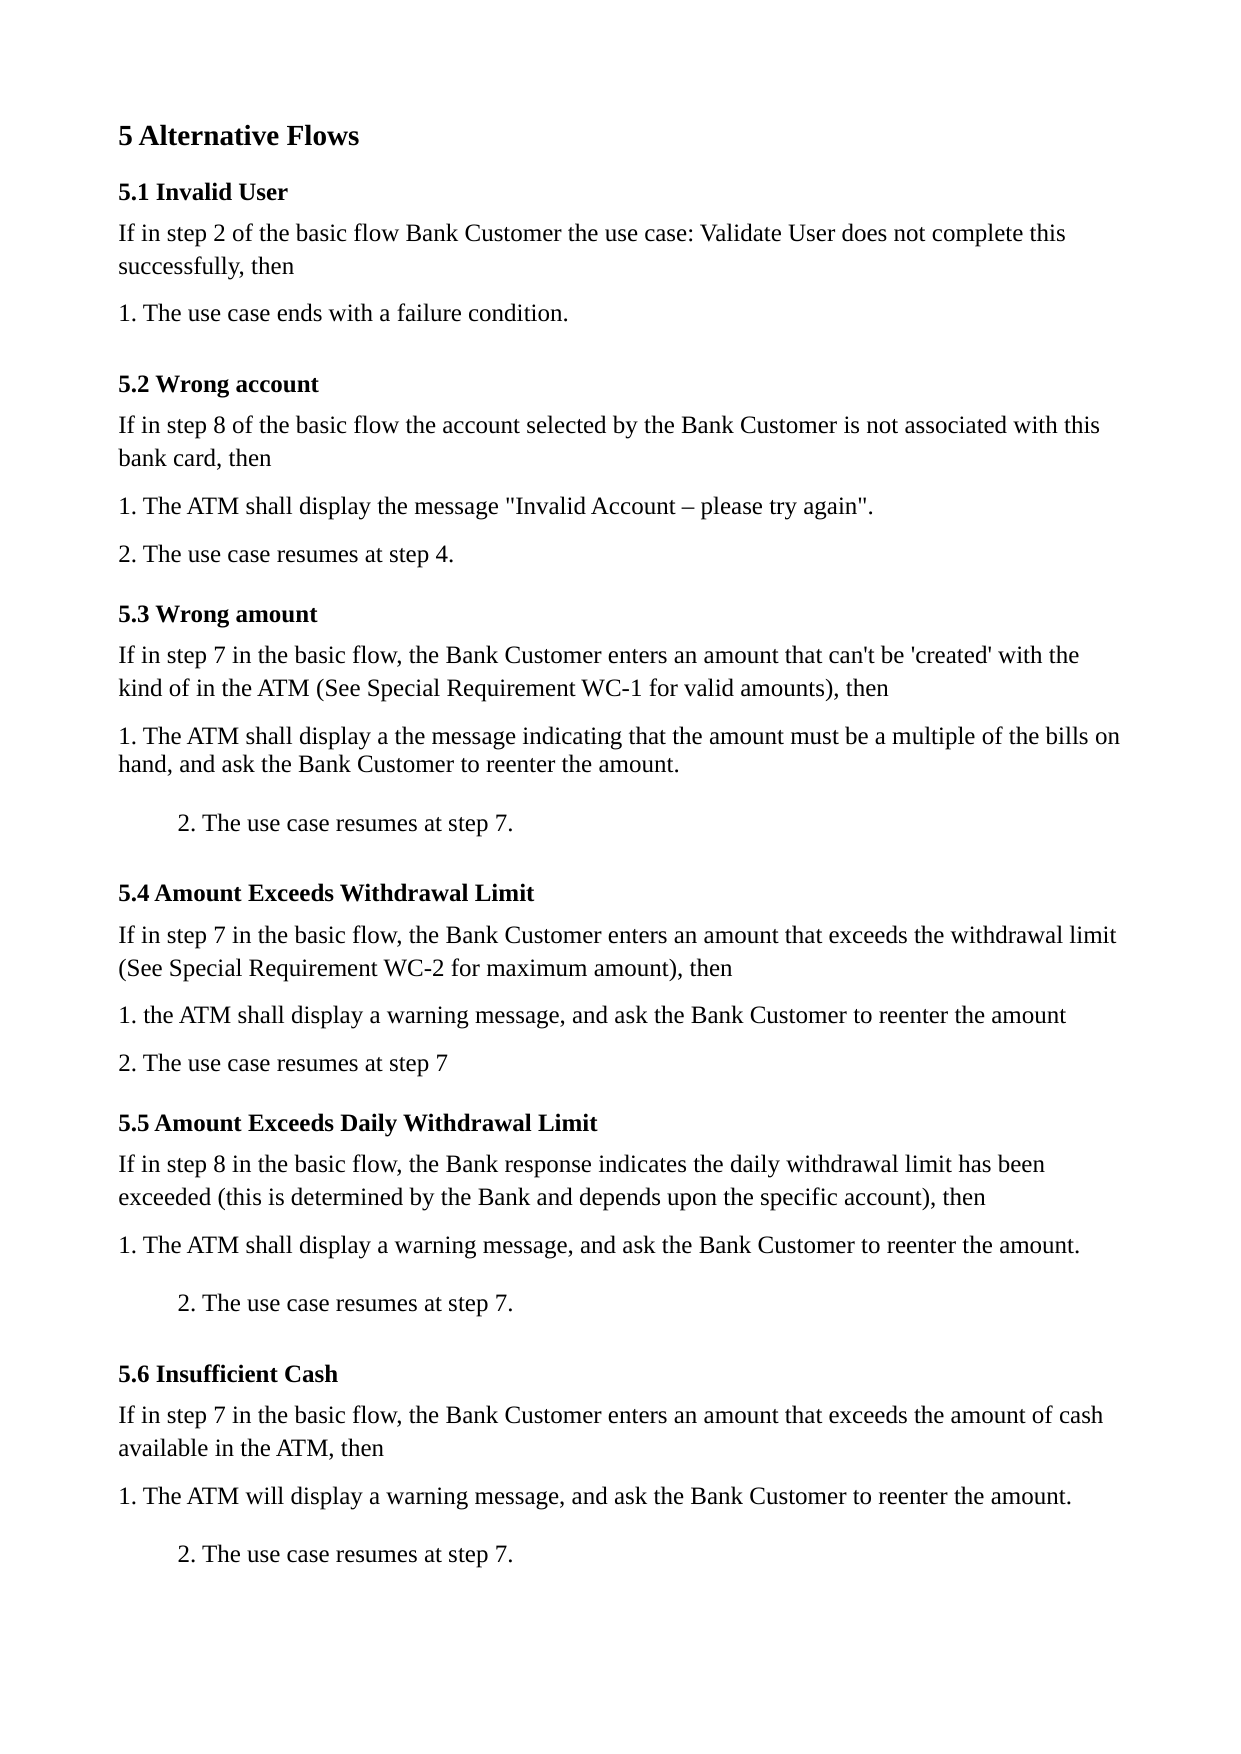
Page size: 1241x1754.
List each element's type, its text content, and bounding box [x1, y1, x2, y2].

subtitle 5.2 Wrong account [118, 369, 1122, 398]
text 2. The use case resumes at step 4. [118, 539, 1122, 567]
subtitle 5.6 Insufficient Cash [118, 1359, 1122, 1388]
text 1. the ATM shall display a warning message, and ask the Bank Customer to reenter the amount [118, 1000, 1122, 1029]
text If in step 8 in the basic flow, the Bank response indicates the daily withdrawal limit has been exceeded (this is determined by the Bank and depends upon the specific account), then [118, 1149, 1122, 1211]
text 1. The use case ends with a failure condition. [118, 298, 1122, 327]
text 2. The use case resumes at step 7. [177, 1539, 1063, 1568]
text 1. The ATM will display a warning message, and ask the Bank Customer to reenter the amount. [118, 1481, 1122, 1509]
text If in step 7 in the basic flow, the Bank Customer enters an amount that exceeds the withdrawal limit (See Special Requirement WC-2 for maximum amount), then [118, 920, 1122, 981]
subtitle 5.3 Wrong amount [118, 599, 1122, 628]
text 2. The use case resumes at step 7. [177, 808, 1063, 836]
text 2. The use case resumes at step 7. [177, 1288, 1063, 1317]
subtitle 5 Alternative Flows [118, 118, 1122, 152]
text 1. The ATM shall display a the message indicating that the amount must be a multiple of the bills on hand, and ask the Bank Customer to reenter the amount. [118, 721, 1122, 778]
text If in step 7 in the basic flow, the Bank Customer enters an amount that can't be 'created' with the kind of in the ATM (See Special Requirement WC-1 for valid amounts), then [118, 640, 1122, 702]
subtitle 5.1 Invalid User [118, 177, 1122, 205]
text If in step 7 in the basic flow, the Bank Customer enters an amount that exceeds the amount of cash available in the ATM, then [118, 1400, 1122, 1462]
text 1. The ATM shall display a warning message, and ask the Bank Customer to reenter the amount. [118, 1230, 1122, 1259]
text If in step 2 of the basic flow Bank Customer the use case: Validate User does not complete this successfully, then [118, 218, 1122, 280]
subtitle 5.5 Amount Exceeds Daily Withdrawal Limit [118, 1108, 1122, 1137]
text 1. The ATM shall display the message "Invalid Account – please try again". [118, 491, 1122, 520]
subtitle 5.4 Amount Exceeds Withdrawal Limit [118, 878, 1122, 907]
text 2. The use case resumes at step 7 [118, 1048, 1122, 1077]
text If in step 8 of the basic flow the account selected by the Bank Customer is not associated with this bank card, then [118, 411, 1122, 472]
